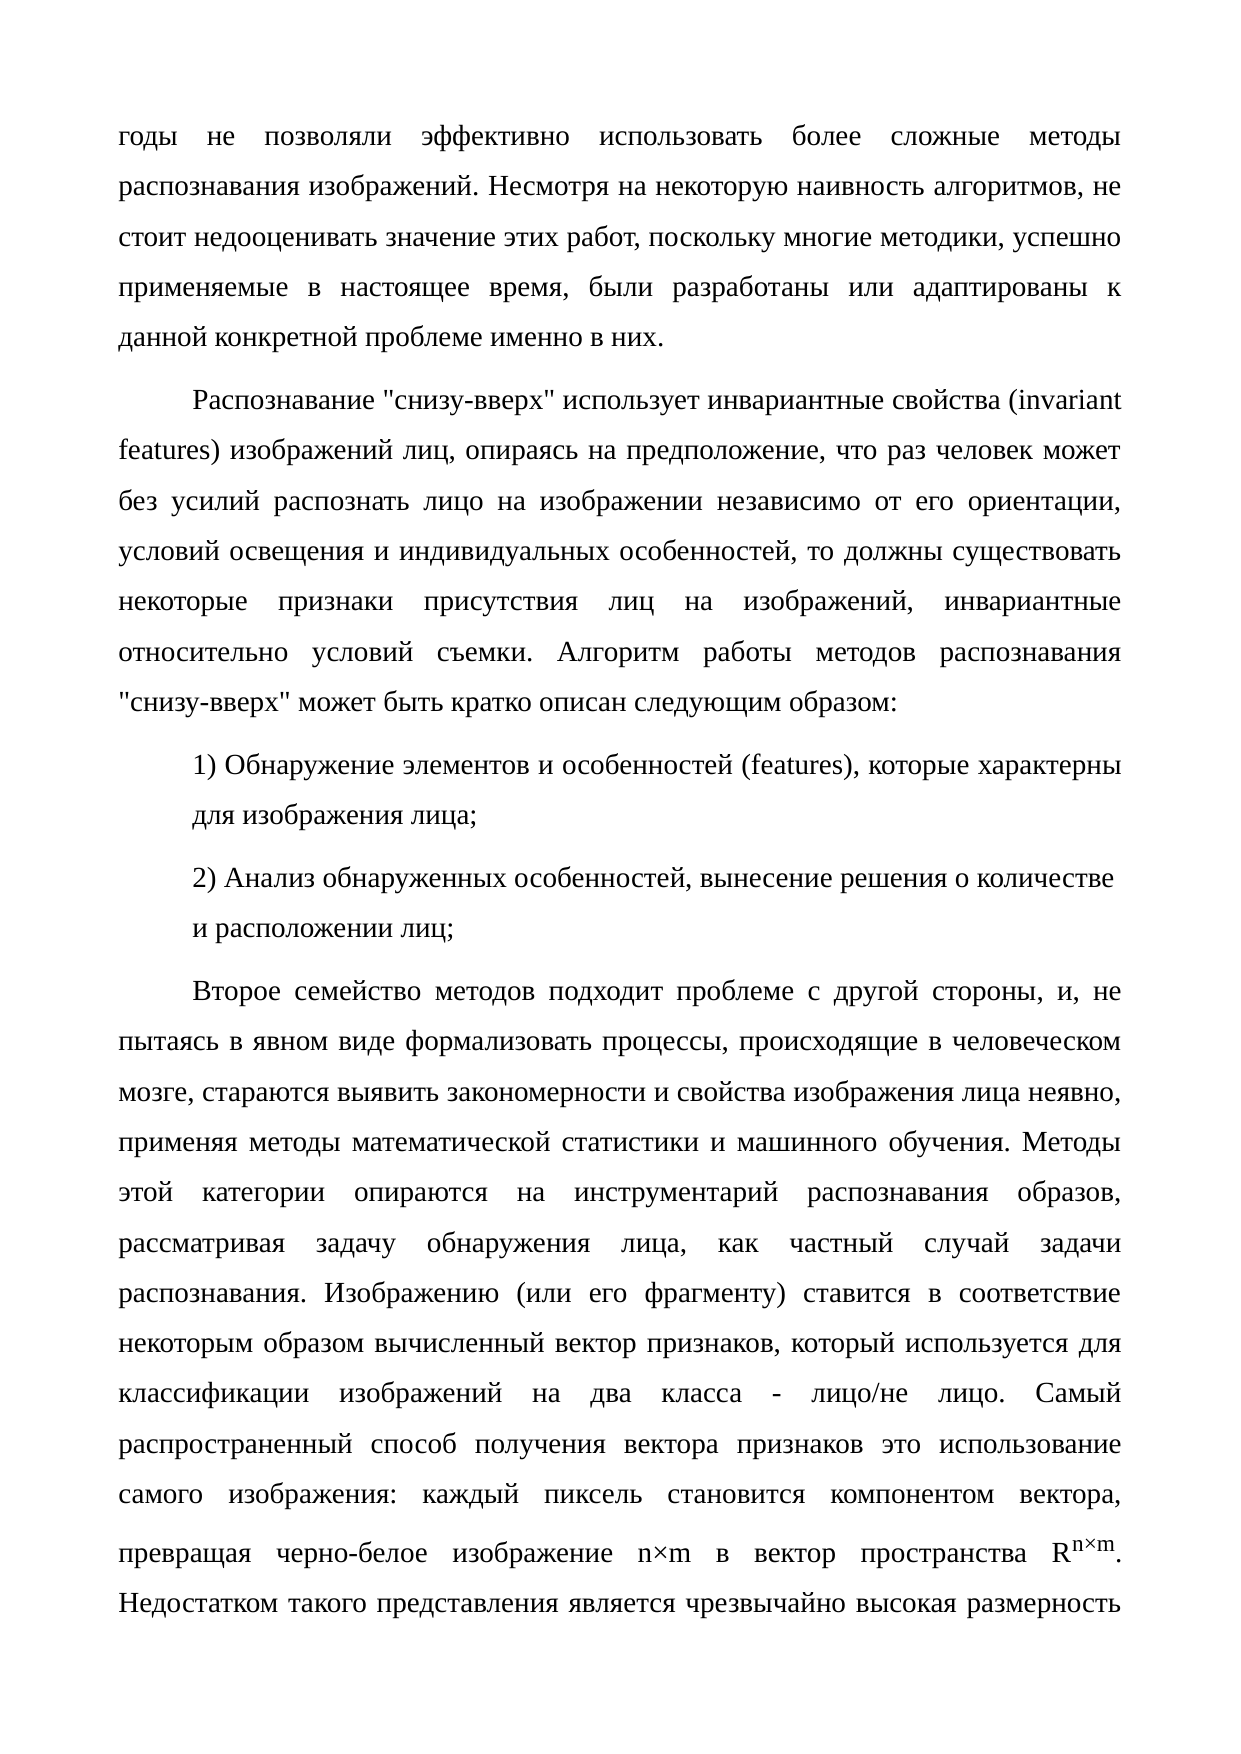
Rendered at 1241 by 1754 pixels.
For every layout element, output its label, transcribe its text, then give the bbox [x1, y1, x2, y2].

text Второе семейство методов подходит проблеме с другой стороны, и, не пытаясь в явном виде формализовать процессы, происходящие в человеческом мозге, стараются выявить закономерности и свойства изображения лица неявно, применяя методы математической статистики и машинного обучения. Методы этой категории опираются на инструментарий распознавания образов, рассматривая задачу обнаружения лица, как частный случай задачи распознавания. Изображению (или его фрагменту) ставится в соответствие некоторым образом вычисленный вектор признаков, который используется для классификации изображений на два класса - лицо/не лицо. Самый распространенный способ получения вектора признаков это использование самого изображения: каждый пиксель становится компонентом вектора, превращая черно-белое изображение n×m в вектор пространства Rn×m. Недостатком такого представления является чрезвычайно высокая размерность [118, 973, 1122, 1619]
text 2) Анализ обнаруженных особенностей, вынесение решения о количестве и расположении лиц; [118, 860, 1122, 944]
text Распознавание "снизу-вверх" использует инвариантные свойства (invariant features) изображений лиц, опираясь на предположение, что раз человек может без усилий распознать лицо на изображении независимо от его ориентации, условий освещения и индивидуальных особенностей, то должны существовать некоторые признаки присутствия лиц на изображений, инвариантные относительно условий съемки. Алгоритм работы методов распознавания "снизу-вверх" может быть кратко описан следующим образом: [118, 382, 1122, 718]
text годы не позволяли эффективно использовать более сложные методы распознавания изображений. Несмотря на некоторую наивность алгоритмов, не стоит недооценивать значение этих работ, поскольку многие методики, успешно применяемые в настоящее время, были разработаны или адаптированы к данной конкретной проблеме именно в них. [118, 118, 1122, 353]
text 1) Обнаружение элементов и особенностей (features), которые характерны для изображения лица; [118, 747, 1122, 831]
